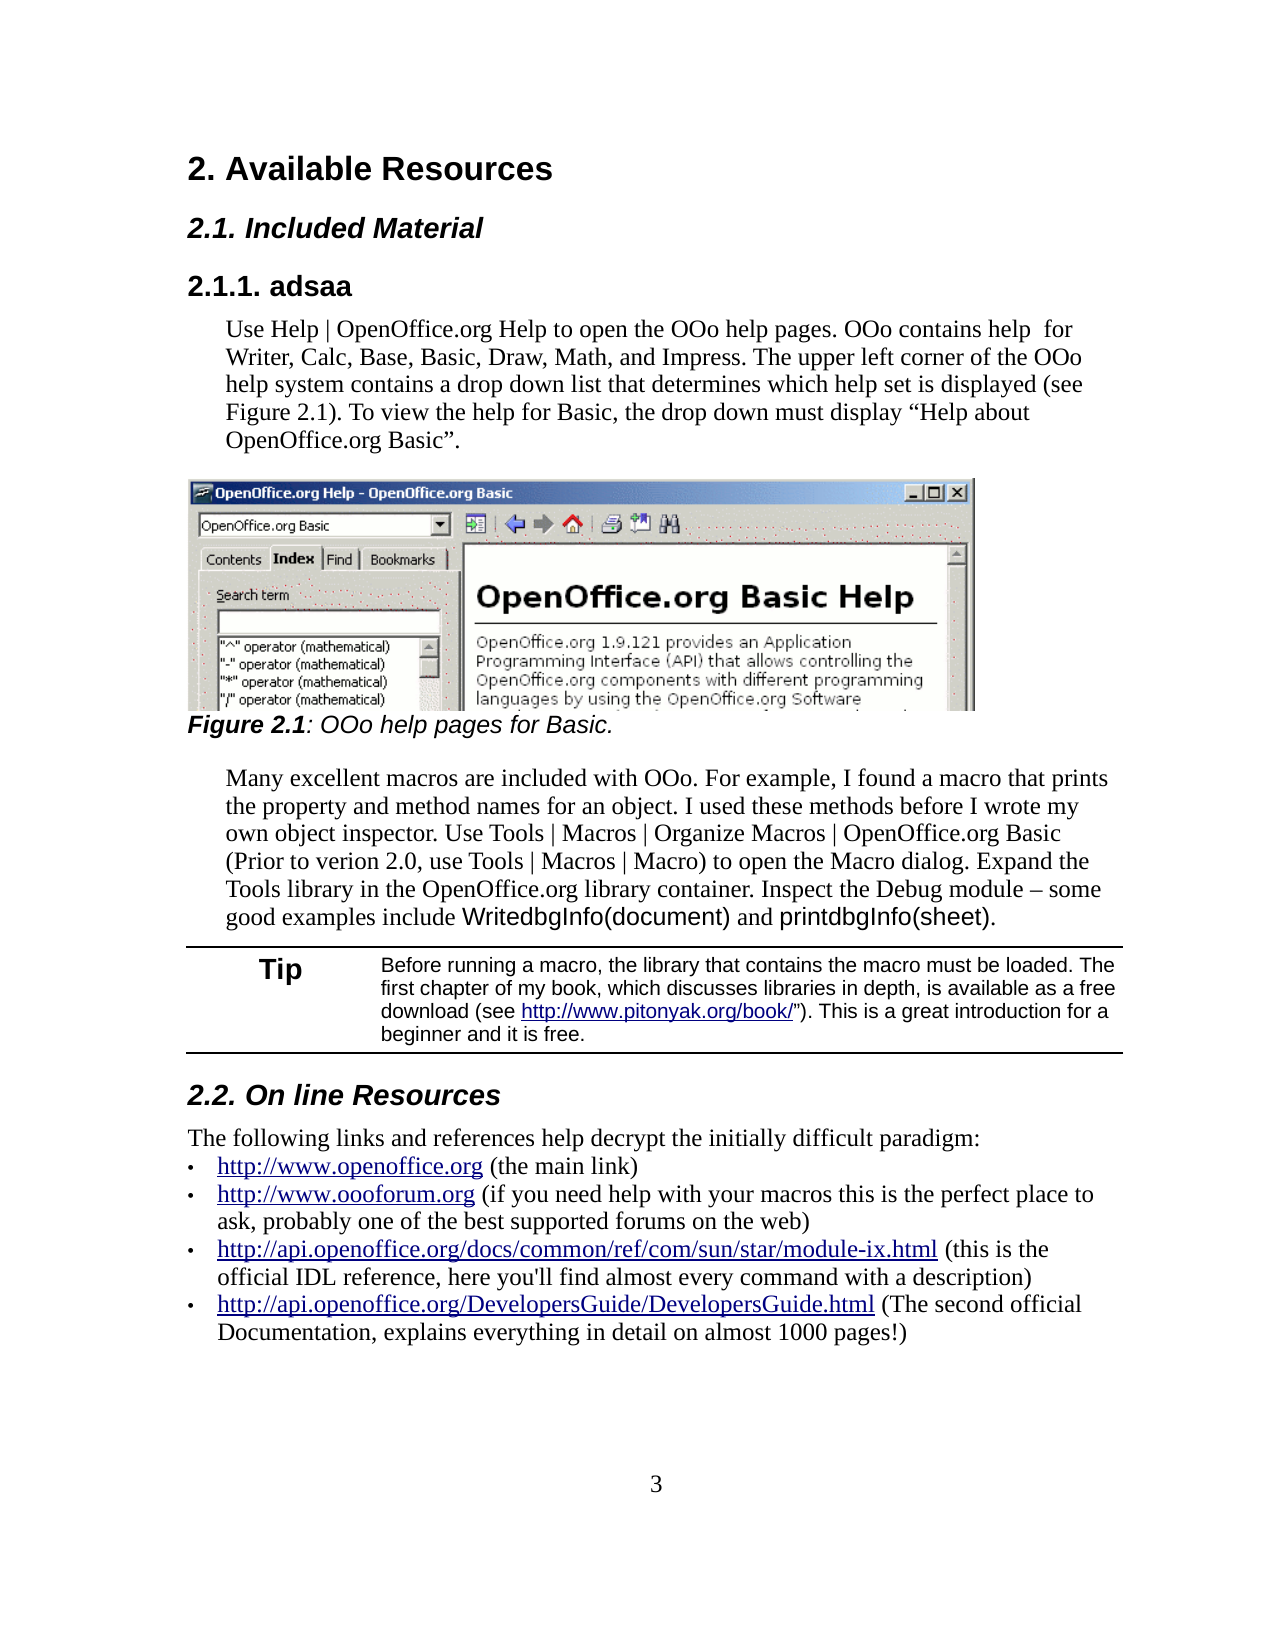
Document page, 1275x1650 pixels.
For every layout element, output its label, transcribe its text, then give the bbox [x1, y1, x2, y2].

text Figure 2.1: OOo help pages for Basic. [187, 711, 1125, 739]
list http://api.openoffice.org/docs/common/ref/com/sun/star/module-ix.html (this is the official IDL reference, here you'll find almost every command with a description) [187, 1235, 1125, 1291]
subtitle Available Resources [187, 150, 1125, 187]
subtitle On line Resources [187, 1079, 1125, 1112]
text Many excellent macros are included with OOo. For example, I found a macro that prints the property and method names for an object. I used these methods before I wrote my own object inspector. Use Tools | Macros | Organize Macros | OpenOffice.org Basic (Prior to verion 2.0, use Tools | Macros | Macro) to open the Macro dialog. Expand the Tools library in the OpenOffice.org library container. Inspect the Debug module – some good examples include WritedbgInfo(document) and printdbgInfo(sheet). [225, 764, 1125, 931]
table_header Before running a macro, the library that contains the macro must be loaded. The first chapter of my book, which discusses libraries in depth, is available as a free download (see http://www.pitonyak.org/book/”). This is a great introduction for a beginner and it is free. [375, 948, 1123, 1052]
text Use Help | OpenOffice.org Help to open the OOo help pages. OOo contains help for Writer, Calc, Base, Basic, Draw, Math, and Impress. The upper left corner of the OOo help system contains a drop down list that determines which help set is displayed (see Figure 2.1). To view the help for Basic, the drop down must display “Help about OpenOffice.org Basic”. [225, 315, 1125, 454]
list http://www.oooforum.org (if you need help with your macros this is the perfect place to ask, probably one of the best supported forums on the web) [187, 1180, 1125, 1235]
picture [187, 478, 975, 711]
list http://api.openoffice.org/DevelopersGuide/DevelopersGuide.html (The second official Documentation, explains everything in detail on almost 1000 pages!) [187, 1291, 1125, 1346]
text The following links and references help decrypt the initially difficult paradigm: [187, 1124, 1125, 1152]
subtitle adsaa [187, 270, 1125, 303]
table_header Tip [186, 948, 375, 1052]
list http://www.openoffice.org (the main link) [187, 1152, 1125, 1180]
subtitle Included Material [187, 212, 1125, 245]
